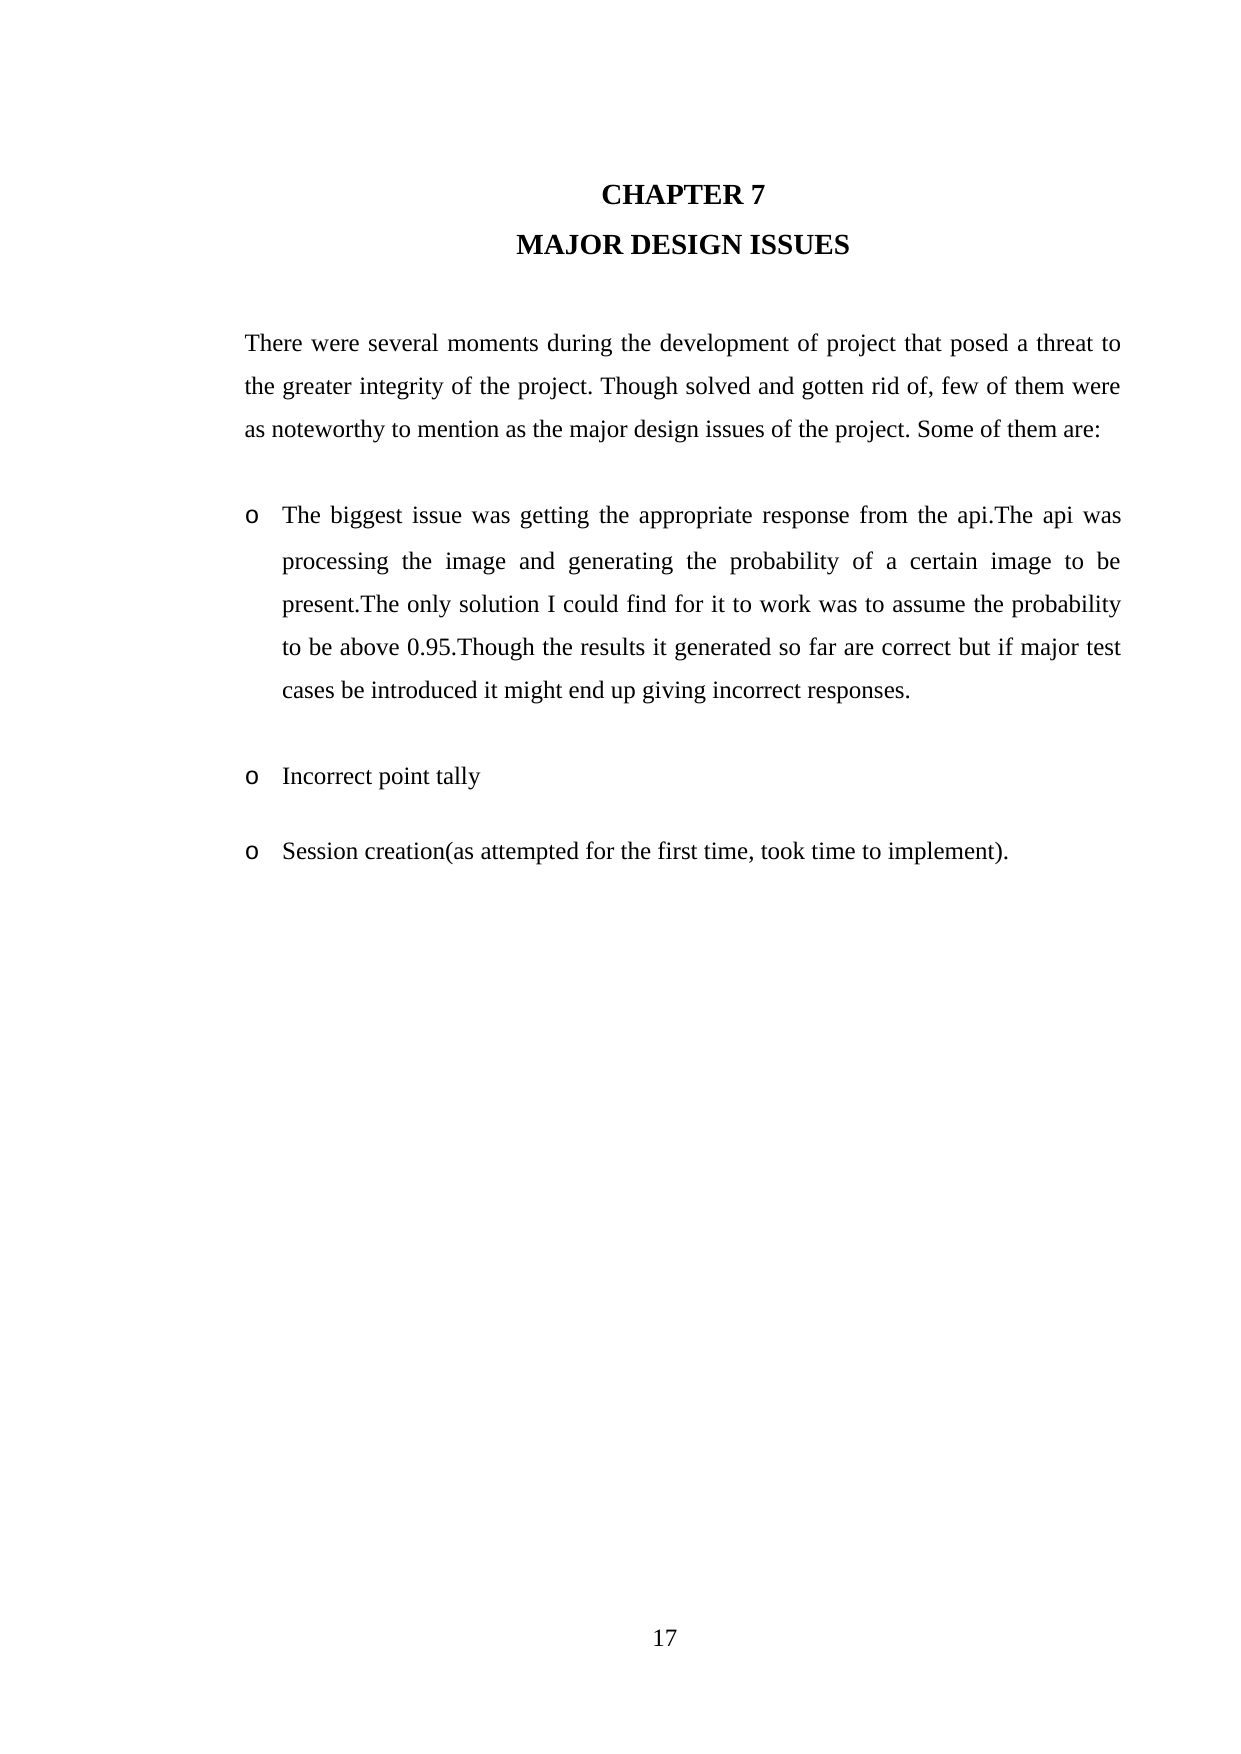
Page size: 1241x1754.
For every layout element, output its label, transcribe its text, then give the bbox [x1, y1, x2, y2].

list Session creation(as attempted for the first time, took time to implement). [244, 836, 1122, 867]
text There were several moments during the development of project that posed a threat to the greater integrity of the project. Though solved and gotten rid of, few of them were as noteworthy to mention as the major design issues of the project. Some of them are: [244, 328, 1122, 443]
text CHAPTER 7 [244, 177, 1122, 211]
list The biggest issue was getting the appropriate response from the api.The api was processing the image and generating the probability of a certain image to be present.The only solution I could find for it to work was to assume the probability to be above 0.95.Though the results it generated so far are correct but if major test cases be introduced it might end up giving incorrect responses. [244, 501, 1122, 704]
text MAJOR DESIGN ISSUES [244, 227, 1122, 261]
list Incorrect point tally [244, 761, 1122, 792]
